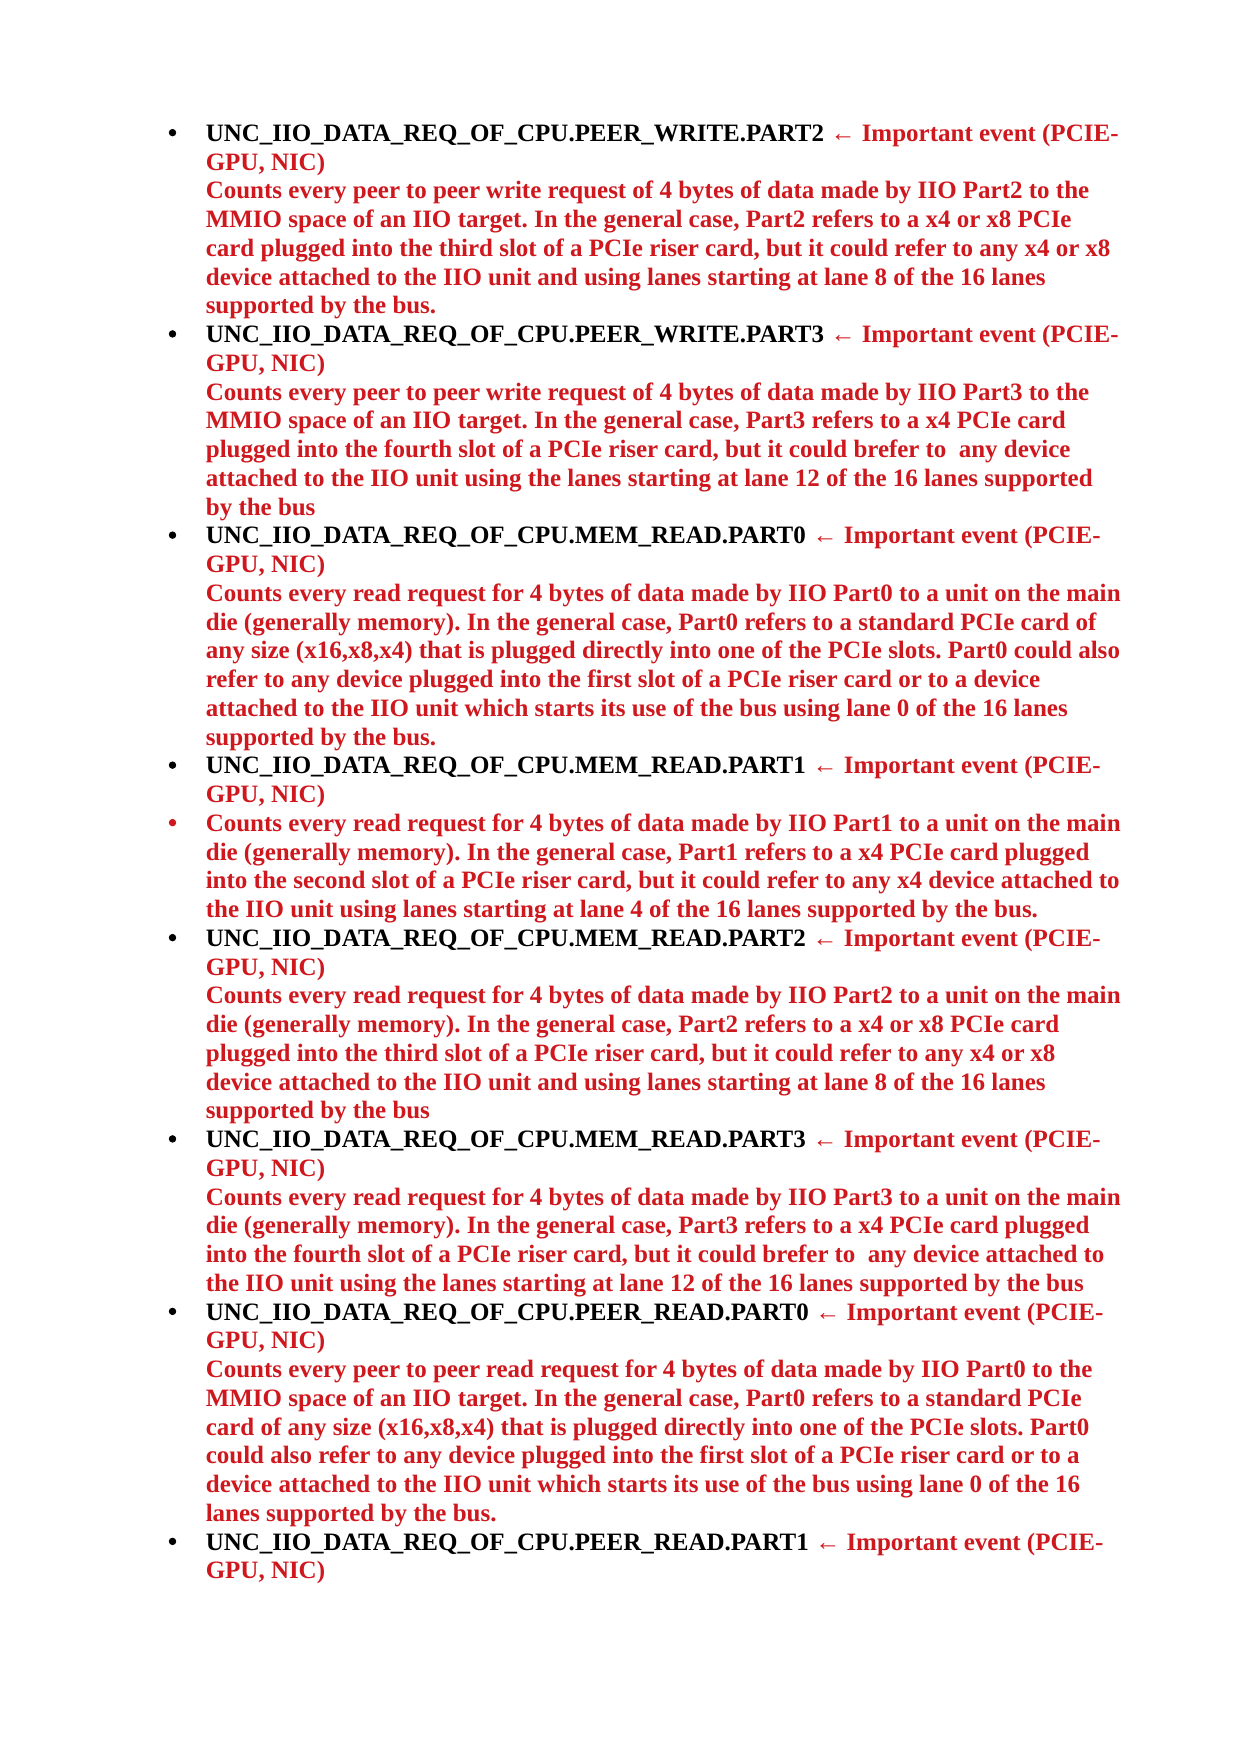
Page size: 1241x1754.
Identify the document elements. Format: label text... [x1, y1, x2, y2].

list UNC_IIO_DATA_REQ_OF_CPU.MEM_READ.PART1 ← Important event (PCIE-GPU, NIC) [168, 751, 1122, 808]
list Counts every peer to peer read request for 4 bytes of data made by IIO Part0 to the MMIO space of an IIO target. In the general case, Part0 refers to a standard PCIe card of any size (x16,x8,x4) that is plugged directly into one of the PCIe slots. Part0 could also refer to any device plugged into the first slot of a PCIe riser card or to a device attached to the IIO unit which starts its use of the bus using lane 0 of the 16 lanes supported by the bus. [168, 1354, 1122, 1527]
list UNC_IIO_DATA_REQ_OF_CPU.MEM_READ.PART3 ← Important event (PCIE-GPU, NIC) [168, 1124, 1122, 1182]
list UNC_IIO_DATA_REQ_OF_CPU.PEER_READ.PART1 ← Important event (PCIE-GPU, NIC) [168, 1527, 1122, 1584]
list Counts every read request for 4 bytes of data made by IIO Part3 to a unit on the main die (generally memory). In the general case, Part3 refers to a x4 PCIe card plugged into the fourth slot of a PCIe riser card, but it could brefer to any device attached to the IIO unit using the lanes starting at lane 12 of the 16 lanes supported by the bus [168, 1182, 1122, 1297]
list Counts every read request for 4 bytes of data made by IIO Part2 to a unit on the main die (generally memory). In the general case, Part2 refers to a x4 or x8 PCIe card plugged into the third slot of a PCIe riser card, but it could refer to any x4 or x8 device attached to the IIO unit and using lanes starting at lane 8 of the 16 lanes supported by the bus [168, 981, 1122, 1124]
list UNC_IIO_DATA_REQ_OF_CPU.MEM_READ.PART0 ← Important event (PCIE-GPU, NIC) [168, 521, 1122, 578]
list Counts every read request for 4 bytes of data made by IIO Part1 to a unit on the main die (generally memory). In the general case, Part1 refers to a x4 PCIe card plugged into the second slot of a PCIe riser card, but it could refer to any x4 device attached to the IIO unit using lanes starting at lane 4 of the 16 lanes supported by the bus. [168, 808, 1122, 923]
list Counts every read request for 4 bytes of data made by IIO Part0 to a unit on the main die (generally memory). In the general case, Part0 refers to a standard PCIe card of any size (x16,x8,x4) that is plugged directly into one of the PCIe slots. Part0 could also refer to any device plugged into the first slot of a PCIe riser card or to a device attached to the IIO unit which starts its use of the bus using lane 0 of the 16 lanes supported by the bus. [168, 578, 1122, 751]
list UNC_IIO_DATA_REQ_OF_CPU.PEER_WRITE.PART2 ← Important event (PCIE-GPU, NIC) [168, 118, 1122, 176]
list Counts every peer to peer write request of 4 bytes of data made by IIO Part2 to the MMIO space of an IIO target. In the general case, Part2 refers to a x4 or x8 PCIe card plugged into the third slot of a PCIe riser card, but it could refer to any x4 or x8 device attached to the IIO unit and using lanes starting at lane 8 of the 16 lanes supported by the bus. [168, 176, 1122, 319]
list UNC_IIO_DATA_REQ_OF_CPU.MEM_READ.PART2 ← Important event (PCIE-GPU, NIC) [168, 923, 1122, 981]
list Counts every peer to peer write request of 4 bytes of data made by IIO Part3 to the MMIO space of an IIO target. In the general case, Part3 refers to a x4 PCIe card plugged into the fourth slot of a PCIe riser card, but it could brefer to any device attached to the IIO unit using the lanes starting at lane 12 of the 16 lanes supported by the bus [168, 377, 1122, 521]
list UNC_IIO_DATA_REQ_OF_CPU.PEER_READ.PART0 ← Important event (PCIE-GPU, NIC) [168, 1297, 1122, 1354]
list UNC_IIO_DATA_REQ_OF_CPU.PEER_WRITE.PART3 ← Important event (PCIE-GPU, NIC) [168, 319, 1122, 377]
